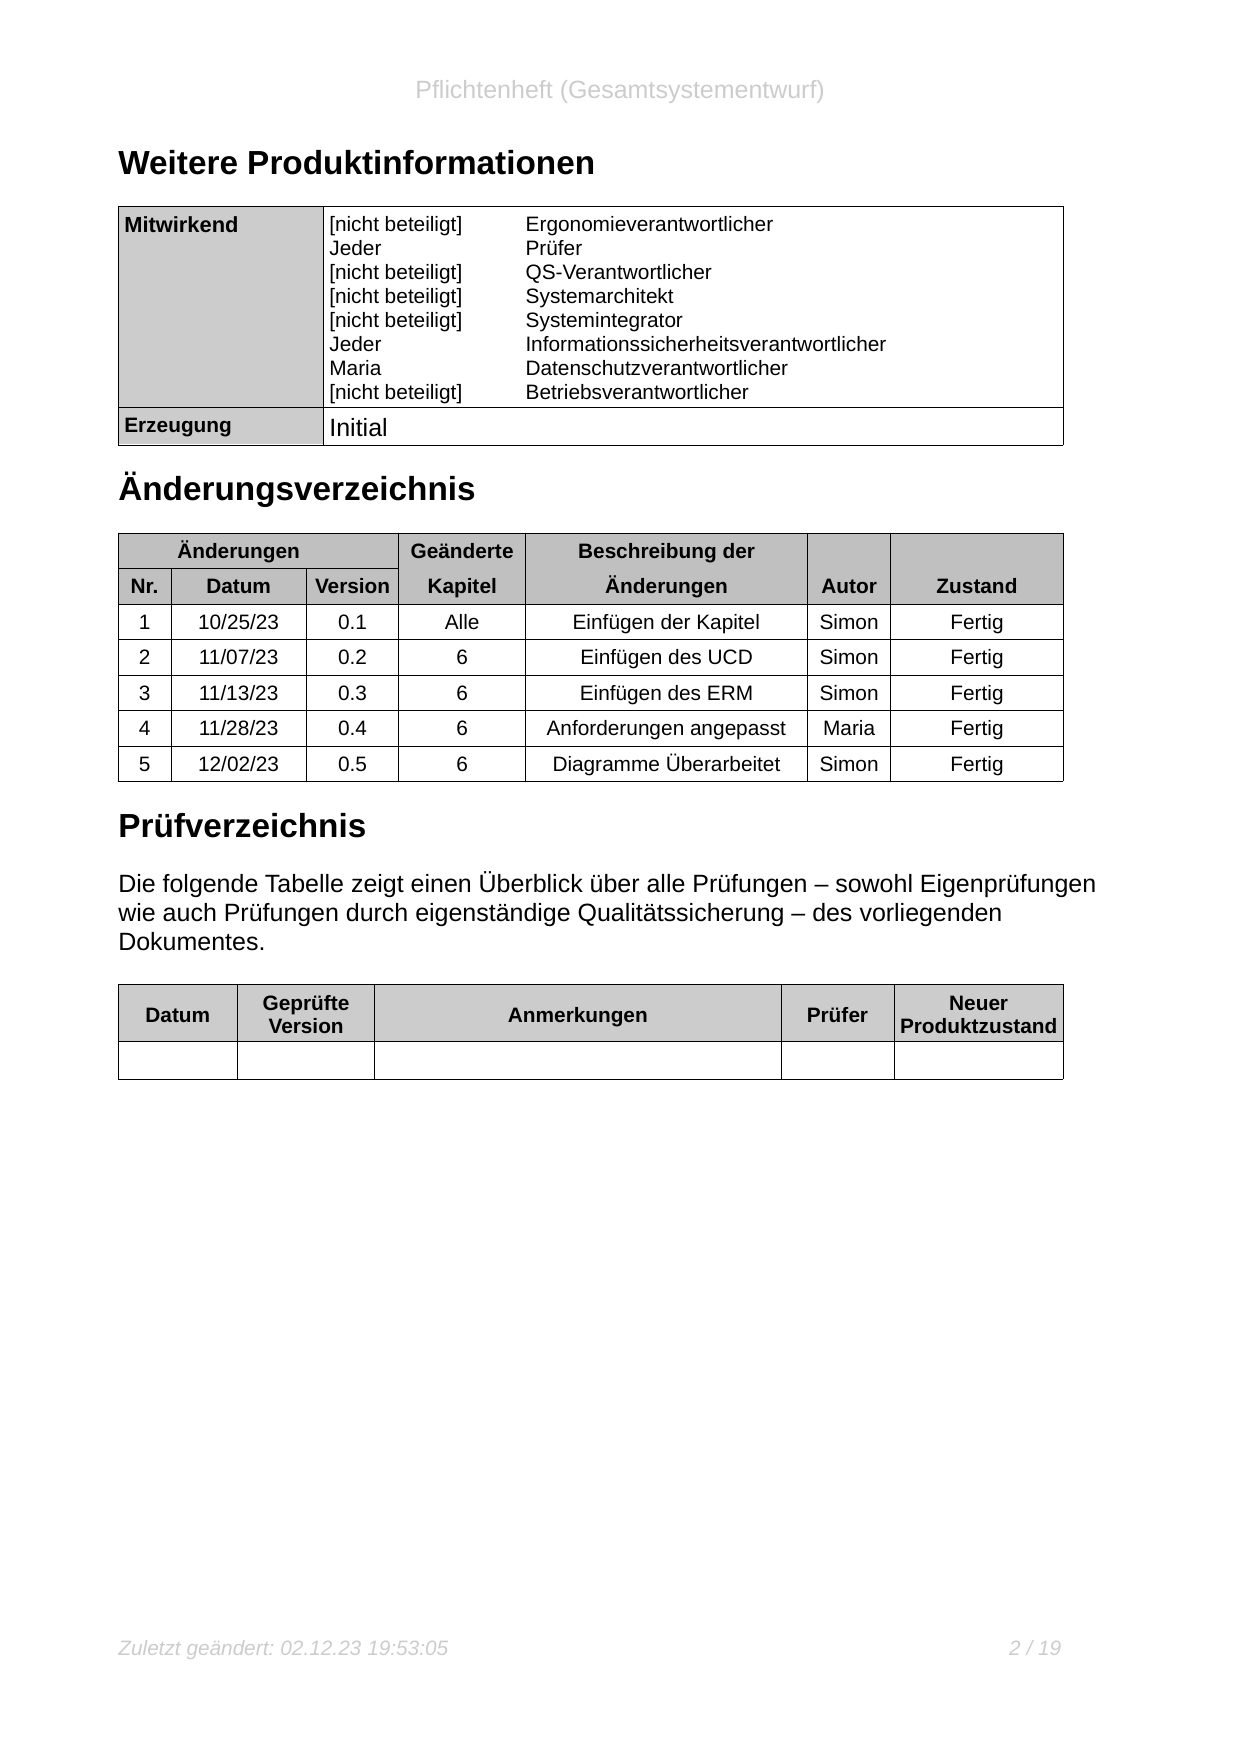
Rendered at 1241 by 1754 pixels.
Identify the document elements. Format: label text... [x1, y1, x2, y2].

table_cell Simon [808, 640, 890, 675]
table_cell 2 [119, 640, 171, 675]
table_cell 07.11.23 [172, 640, 306, 675]
table_header Geprüfte Version [238, 985, 374, 1041]
table_header Datum [119, 985, 237, 1041]
table_cell [375, 1042, 781, 1079]
table_cell [895, 1042, 1063, 1079]
table_cell Einfügen des UCD [526, 640, 807, 675]
table_cell Simon [808, 605, 890, 639]
table_cell Anforderungen angepasst [526, 711, 807, 746]
table_cell 6 [399, 676, 525, 710]
table_header [119, 534, 171, 568]
text Weitere Produktinformationen [118, 143, 1122, 181]
table_cell 25.10.23 [172, 605, 306, 639]
table_header [306, 534, 398, 568]
table_cell Simon [808, 676, 890, 710]
table_header Beschreibung der [526, 534, 807, 568]
table_cell Fertig [891, 747, 1063, 781]
table_cell 0.1 [307, 605, 398, 639]
table_cell Simon [808, 747, 890, 781]
table_cell Datum [172, 569, 306, 604]
table_cell 0.2 [307, 640, 398, 675]
text Änderungsverzeichnis [118, 469, 1122, 508]
table_cell Initial [324, 408, 1063, 444]
table_cell 4 [119, 711, 171, 746]
table_cell 6 [399, 747, 525, 781]
table_cell Maria [808, 711, 890, 746]
table_header [808, 534, 890, 568]
table_cell 0.5 [307, 747, 398, 781]
table_header Geänderte [399, 534, 525, 568]
table_cell [119, 1042, 237, 1079]
table_cell Einfügen des ERM [526, 676, 807, 710]
table_cell Fertig [891, 605, 1063, 639]
table_cell Erzeugung [119, 408, 323, 444]
table_cell 6 [399, 640, 525, 675]
table_cell Autor [808, 568, 890, 604]
table_header [nicht beteiligt] Ergonomieverantwortlicher Jeder Prüfer [nicht beteiligt] QS-Verantwortlicher [nicht beteiligt] Systemarchitekt [nicht beteiligt] Systemintegrator Jeder Informationssicherheitsverantwortlicher Maria Datenschutzverantwortlicher [nicht beteiligt] Betriebsverantwortlicher [324, 207, 1063, 407]
table_cell Nr. [119, 569, 171, 604]
text Die folgende Tabelle zeigt einen Überblick über alle Prüfungen – sowohl Eigenprüfungen wie auch Prüfungen durch eigenständige Qualitätssicherung – des vorliegenden Dokumentes. [118, 869, 1122, 956]
table_cell 1 [119, 605, 171, 639]
table_cell [782, 1042, 894, 1079]
table_header Änderungen [171, 534, 306, 568]
table_cell 02.12.23 [172, 747, 306, 781]
table_cell 0.4 [307, 711, 398, 746]
table_cell Alle [399, 605, 525, 639]
table_cell Diagramme Überarbeitet [526, 747, 807, 781]
table_header [891, 534, 1063, 568]
table_cell Kapitel [399, 568, 525, 604]
table_cell 3 [119, 676, 171, 710]
table_cell Änderungen [526, 568, 807, 604]
table_header Anmerkungen [375, 985, 781, 1041]
table_cell Zustand [891, 568, 1063, 604]
table_cell Fertig [891, 640, 1063, 675]
text Prüfverzeichnis [118, 806, 1122, 844]
table_cell Einfügen der Kapitel [526, 605, 807, 639]
table_header Mitwirkend [119, 207, 323, 407]
table_cell Fertig [891, 711, 1063, 746]
table_cell [238, 1042, 374, 1079]
table_cell Version [307, 569, 398, 604]
table_cell 13.11.23 [172, 676, 306, 710]
table_header Prüfer [782, 985, 894, 1041]
table_header Neuer Produktzustand [895, 985, 1063, 1041]
table_cell Fertig [891, 676, 1063, 710]
table_cell 5 [119, 747, 171, 781]
table_cell 0.3 [307, 676, 398, 710]
table_cell 28.11.23 [172, 711, 306, 746]
table_cell 6 [399, 711, 525, 746]
